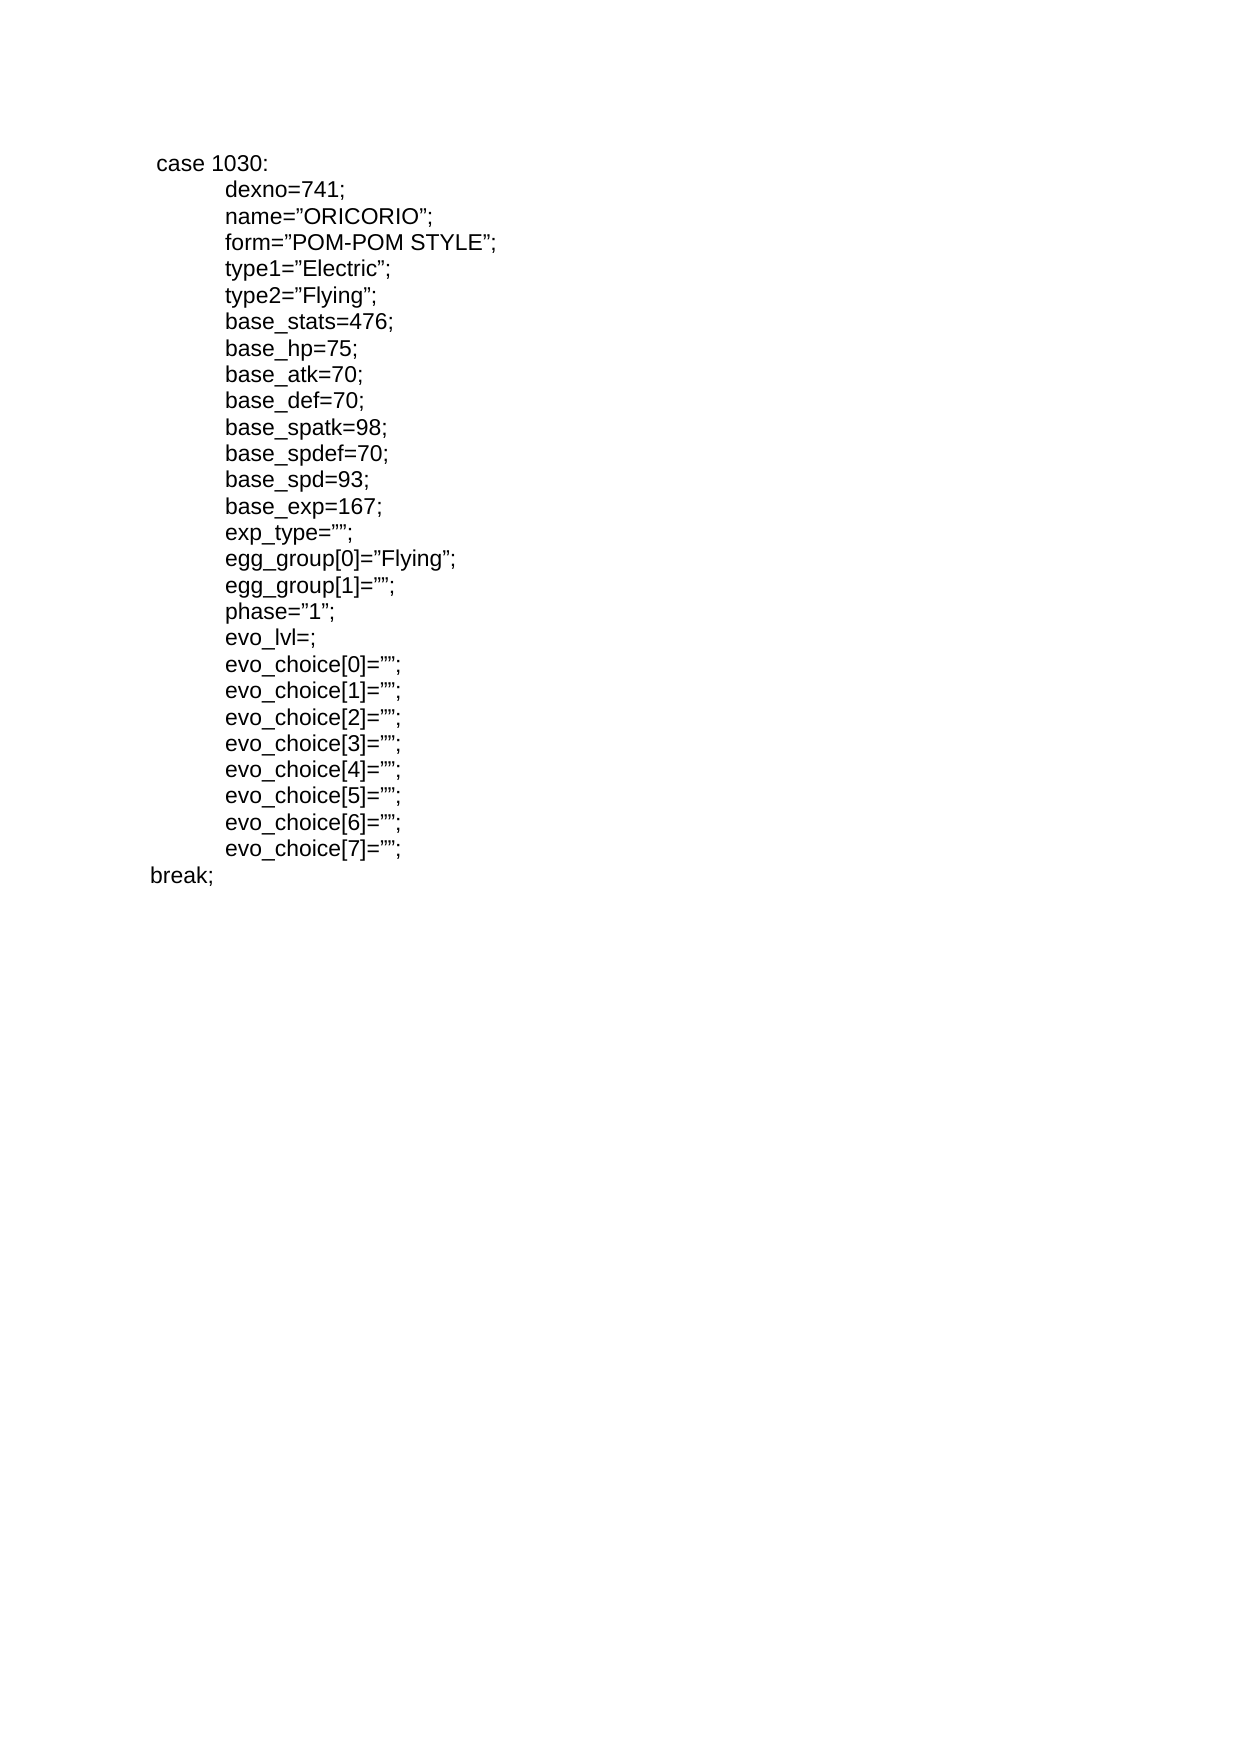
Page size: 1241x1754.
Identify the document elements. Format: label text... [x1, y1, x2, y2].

text form=”POM-POM STYLE”; [150, 229, 1090, 255]
text base_spd=93; [150, 466, 1090, 493]
text evo_choice[4]=””; [150, 756, 1090, 782]
text case 1030: [150, 150, 1090, 176]
text base_spdef=70; [150, 440, 1090, 466]
text evo_choice[6]=””; [150, 809, 1090, 835]
text base_hp=75; [150, 334, 1090, 361]
text evo_choice[1]=””; [150, 677, 1090, 703]
text phase=”1”; [150, 598, 1090, 624]
text evo_choice[3]=””; [150, 730, 1090, 756]
text break; [150, 862, 1090, 888]
text base_def=70; [150, 387, 1090, 413]
text egg_group[0]=”Flying”; [150, 545, 1090, 572]
text evo_choice[7]=””; [150, 835, 1090, 862]
text evo_choice[2]=””; [150, 703, 1090, 730]
text egg_group[1]=””; [150, 572, 1090, 598]
text exp_type=””; [150, 519, 1090, 545]
text base_atk=70; [150, 361, 1090, 387]
text evo_choice[0]=””; [150, 651, 1090, 677]
text base_spatk=98; [150, 413, 1090, 440]
text type2=”Flying”; [150, 282, 1090, 308]
text evo_lvl=; [150, 624, 1090, 651]
text name=”ORICORIO”; [150, 203, 1090, 229]
text dexno=741; [150, 176, 1090, 203]
text base_exp=167; [150, 493, 1090, 519]
text base_stats=476; [150, 308, 1090, 334]
text type1=”Electric”; [150, 255, 1090, 282]
text evo_choice[5]=””; [150, 782, 1090, 809]
